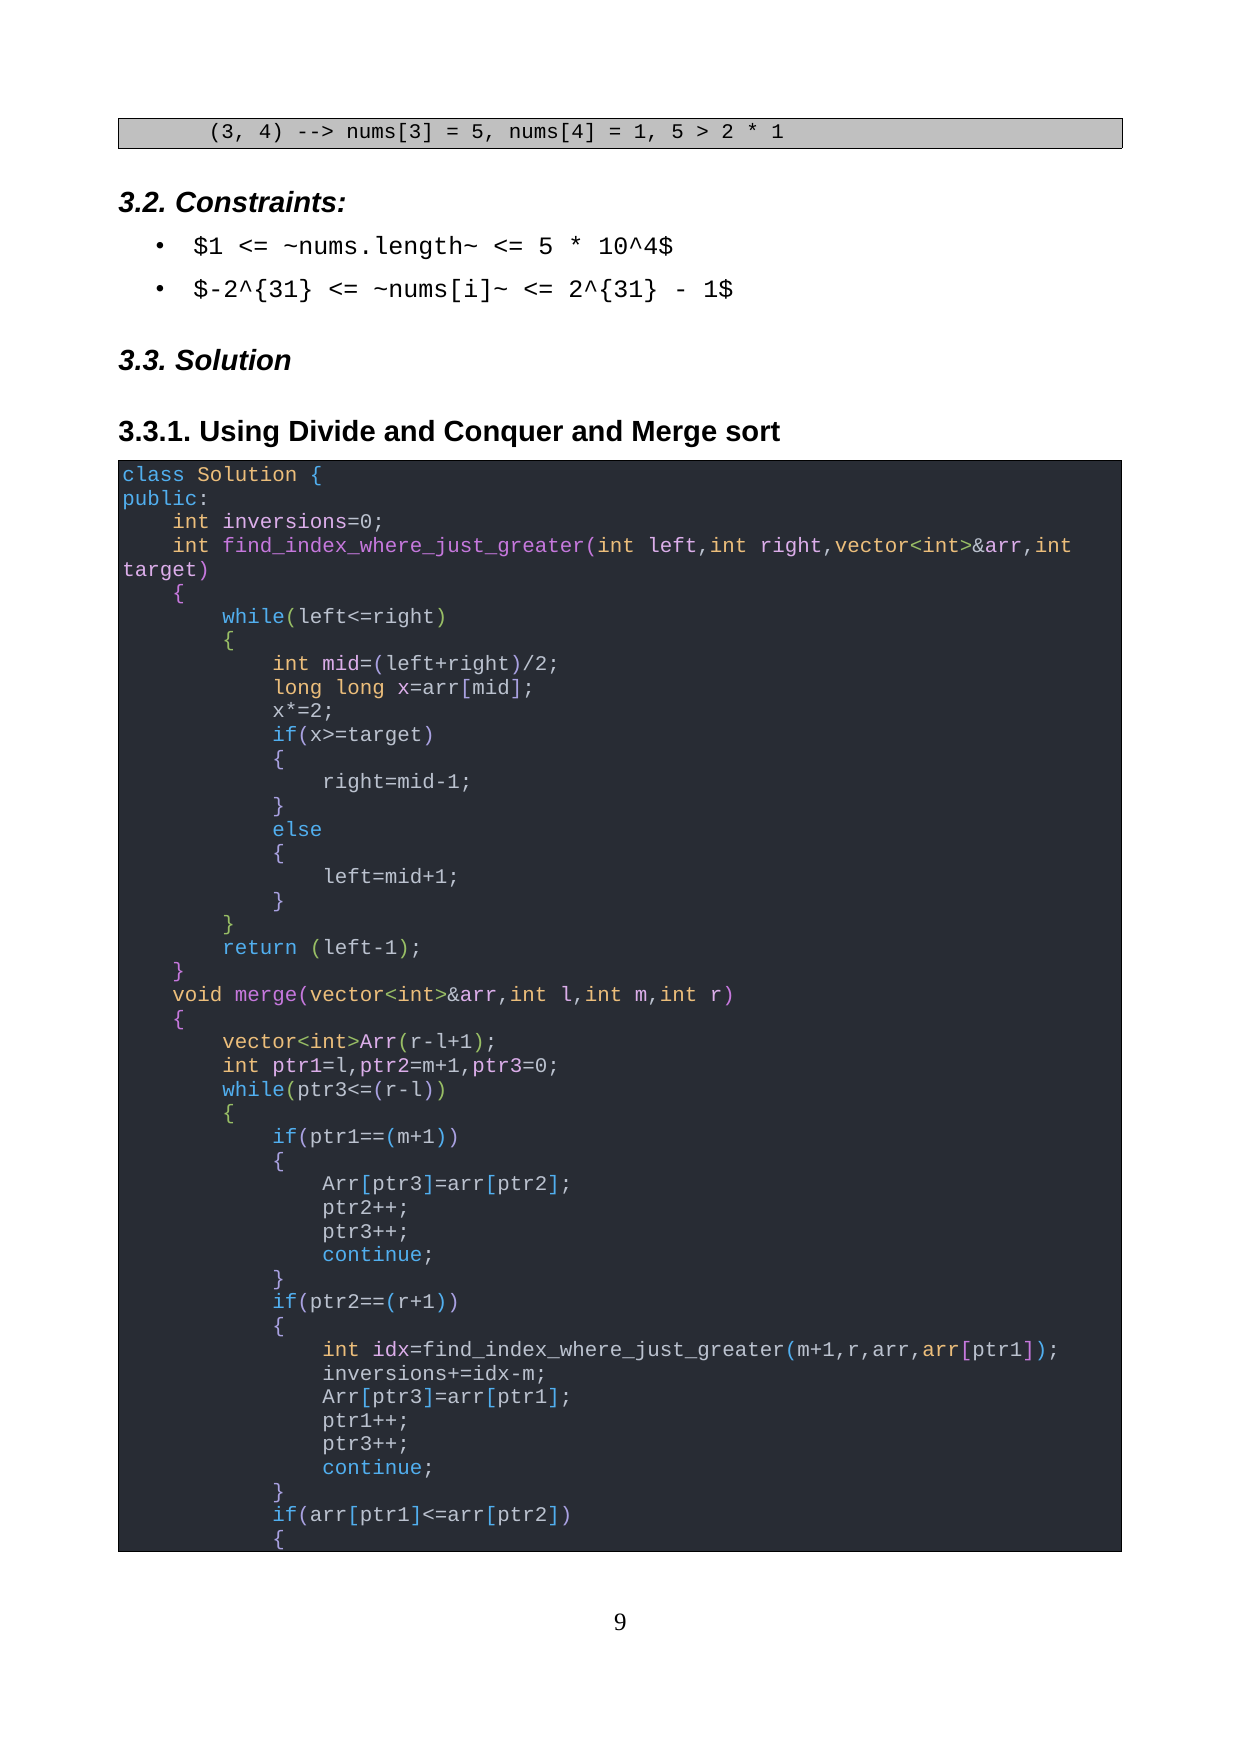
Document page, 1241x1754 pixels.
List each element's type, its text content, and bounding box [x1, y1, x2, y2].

text int find_index_where_just_greater(int left,int right,vector<int>&arr,int target) [119, 531, 1121, 578]
text if(arr[ptr1]<=arr[ptr2]) [119, 1500, 1121, 1524]
text { [119, 1146, 1121, 1169]
text while(ptr3<=(r-l)) [119, 1075, 1121, 1098]
text x*=2; [119, 696, 1121, 720]
text left=mid+1; [119, 862, 1121, 886]
text return (left-1); [119, 933, 1121, 957]
subtitle Constraints: [118, 185, 1122, 219]
list $1 <= ~nums.length~ <= 5 * 10^4$ [156, 231, 1122, 262]
text long long x=arr[mid]; [119, 673, 1121, 696]
text ptr1++; [119, 1406, 1121, 1429]
text while(left<=right) [119, 602, 1121, 626]
text int ptr1=l,ptr2=m+1,ptr3=0; [119, 1051, 1121, 1075]
text { [119, 626, 1121, 649]
text } [119, 909, 1121, 933]
text int idx=find_index_where_just_greater(m+1,r,arr,arr[ptr1]); [119, 1335, 1121, 1358]
text { [119, 578, 1121, 602]
text else [119, 815, 1121, 838]
text { [119, 744, 1121, 767]
text } [119, 1477, 1121, 1500]
text continue; [119, 1240, 1121, 1264]
text void merge(vector<int>&arr,int l,int m,int r) [119, 980, 1121, 1004]
subtitle Solution [118, 343, 1122, 376]
text Arr[ptr3]=arr[ptr1]; [119, 1382, 1121, 1406]
text if(ptr1==(m+1)) [119, 1122, 1121, 1146]
text { [119, 1524, 1121, 1551]
text ptr3++; [119, 1217, 1121, 1240]
text vector<int>Arr(r-l+1); [119, 1027, 1121, 1051]
text } [119, 791, 1121, 815]
text if(x>=target) [119, 720, 1121, 744]
text class Solution { [119, 461, 1121, 484]
text right=mid-1; [119, 767, 1121, 791]
text } [119, 957, 1121, 980]
text int inversions=0; [119, 507, 1121, 531]
text public: [119, 484, 1121, 507]
text { [119, 838, 1121, 862]
list (3, 4) --> nums[3] = 5, nums[4] = 1, 5 > 2 * 1 [119, 119, 1122, 148]
subtitle Using Divide and Conquer and Merge sort [118, 414, 1122, 447]
text if(ptr2==(r+1)) [119, 1288, 1121, 1311]
text ptr3++; [119, 1429, 1121, 1453]
text int mid=(left+right)/2; [119, 649, 1121, 673]
text { [119, 1098, 1121, 1122]
list $-2^{31} <= ~nums[i]~ <= 2^{31} - 1$ [156, 274, 1122, 305]
text } [119, 1264, 1121, 1288]
text inversions+=idx-m; [119, 1358, 1121, 1382]
text Arr[ptr3]=arr[ptr2]; [119, 1169, 1121, 1193]
text continue; [119, 1453, 1121, 1477]
text { [119, 1004, 1121, 1027]
text ptr2++; [119, 1193, 1121, 1217]
text } [119, 886, 1121, 909]
text { [119, 1311, 1121, 1335]
